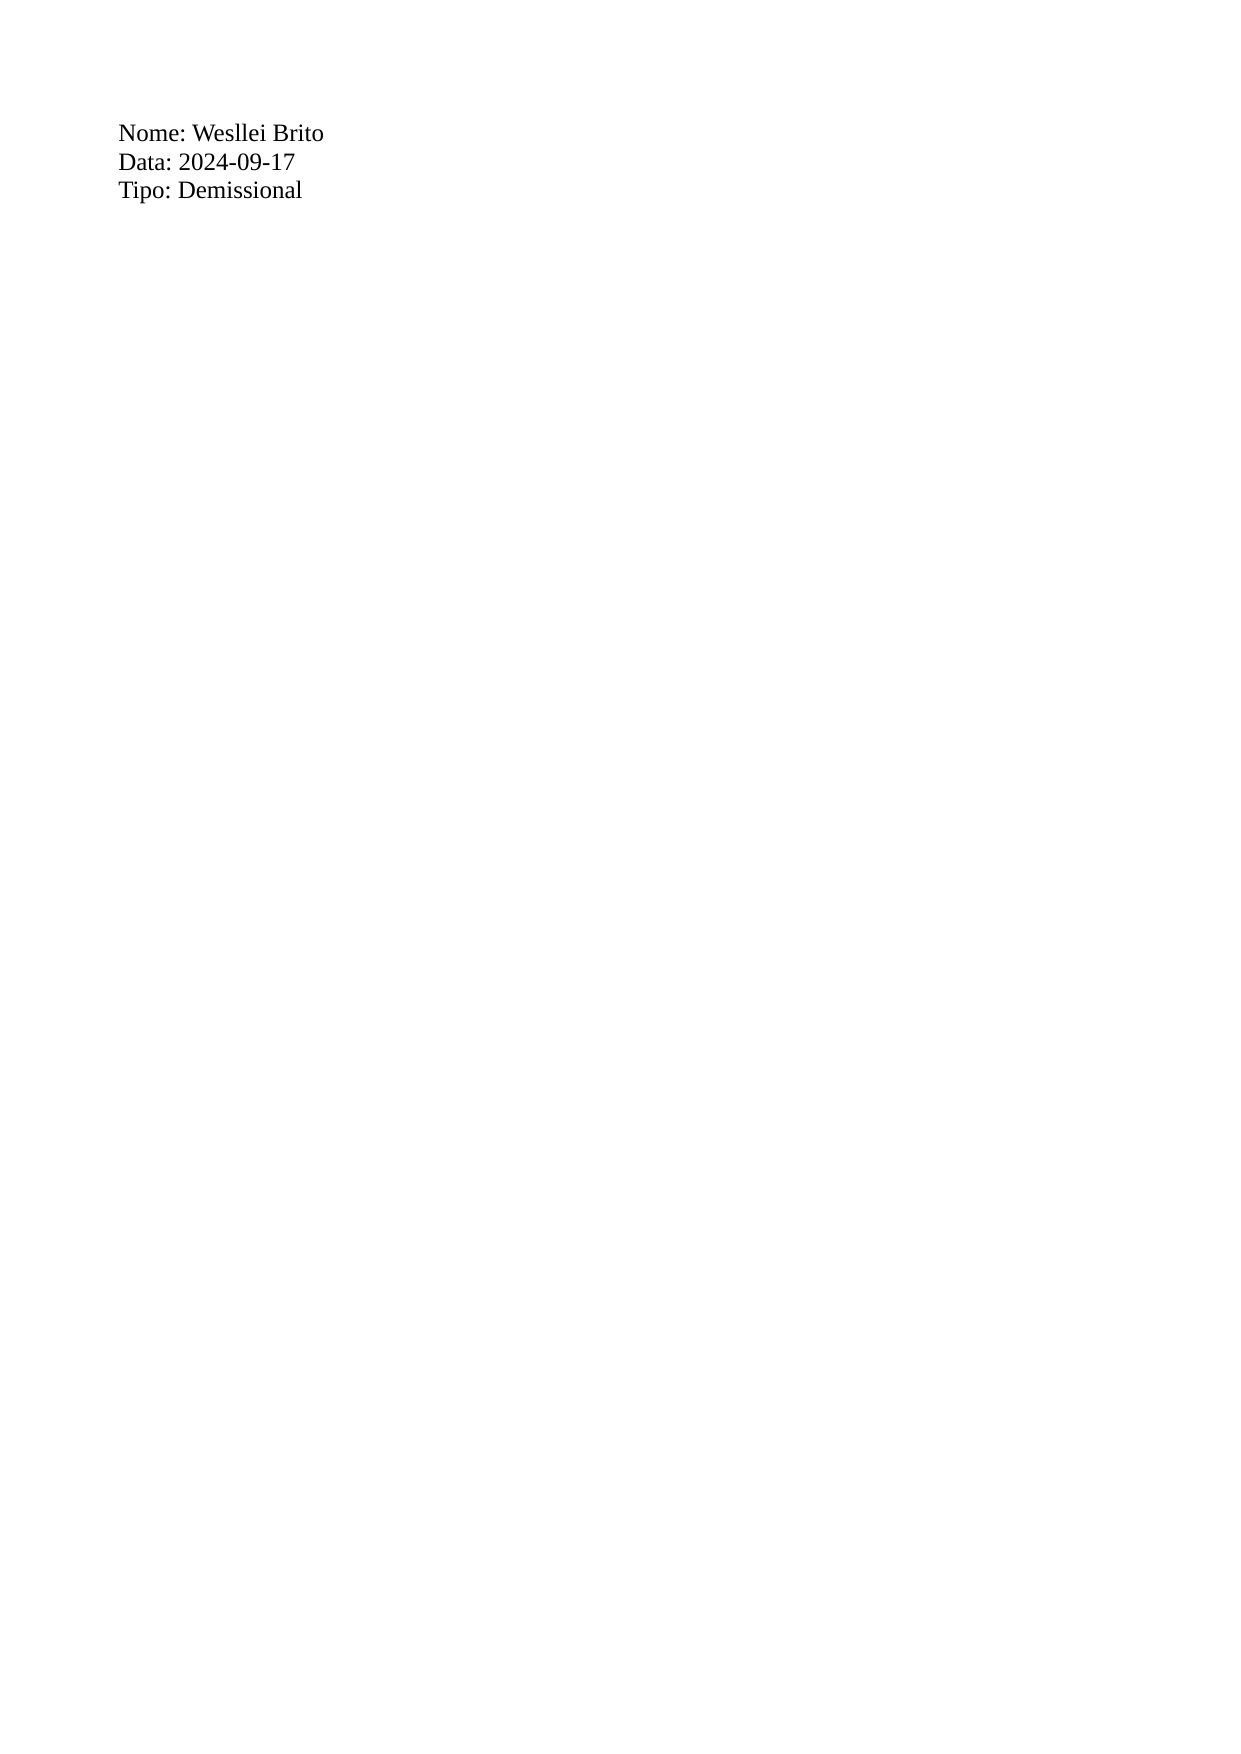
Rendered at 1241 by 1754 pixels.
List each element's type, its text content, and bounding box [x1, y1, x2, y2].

text Tipo: Demissional [118, 176, 1122, 204]
text Nome: Wesllei Brito [118, 118, 1122, 147]
text Data: 2024-09-17 [118, 147, 1122, 176]
